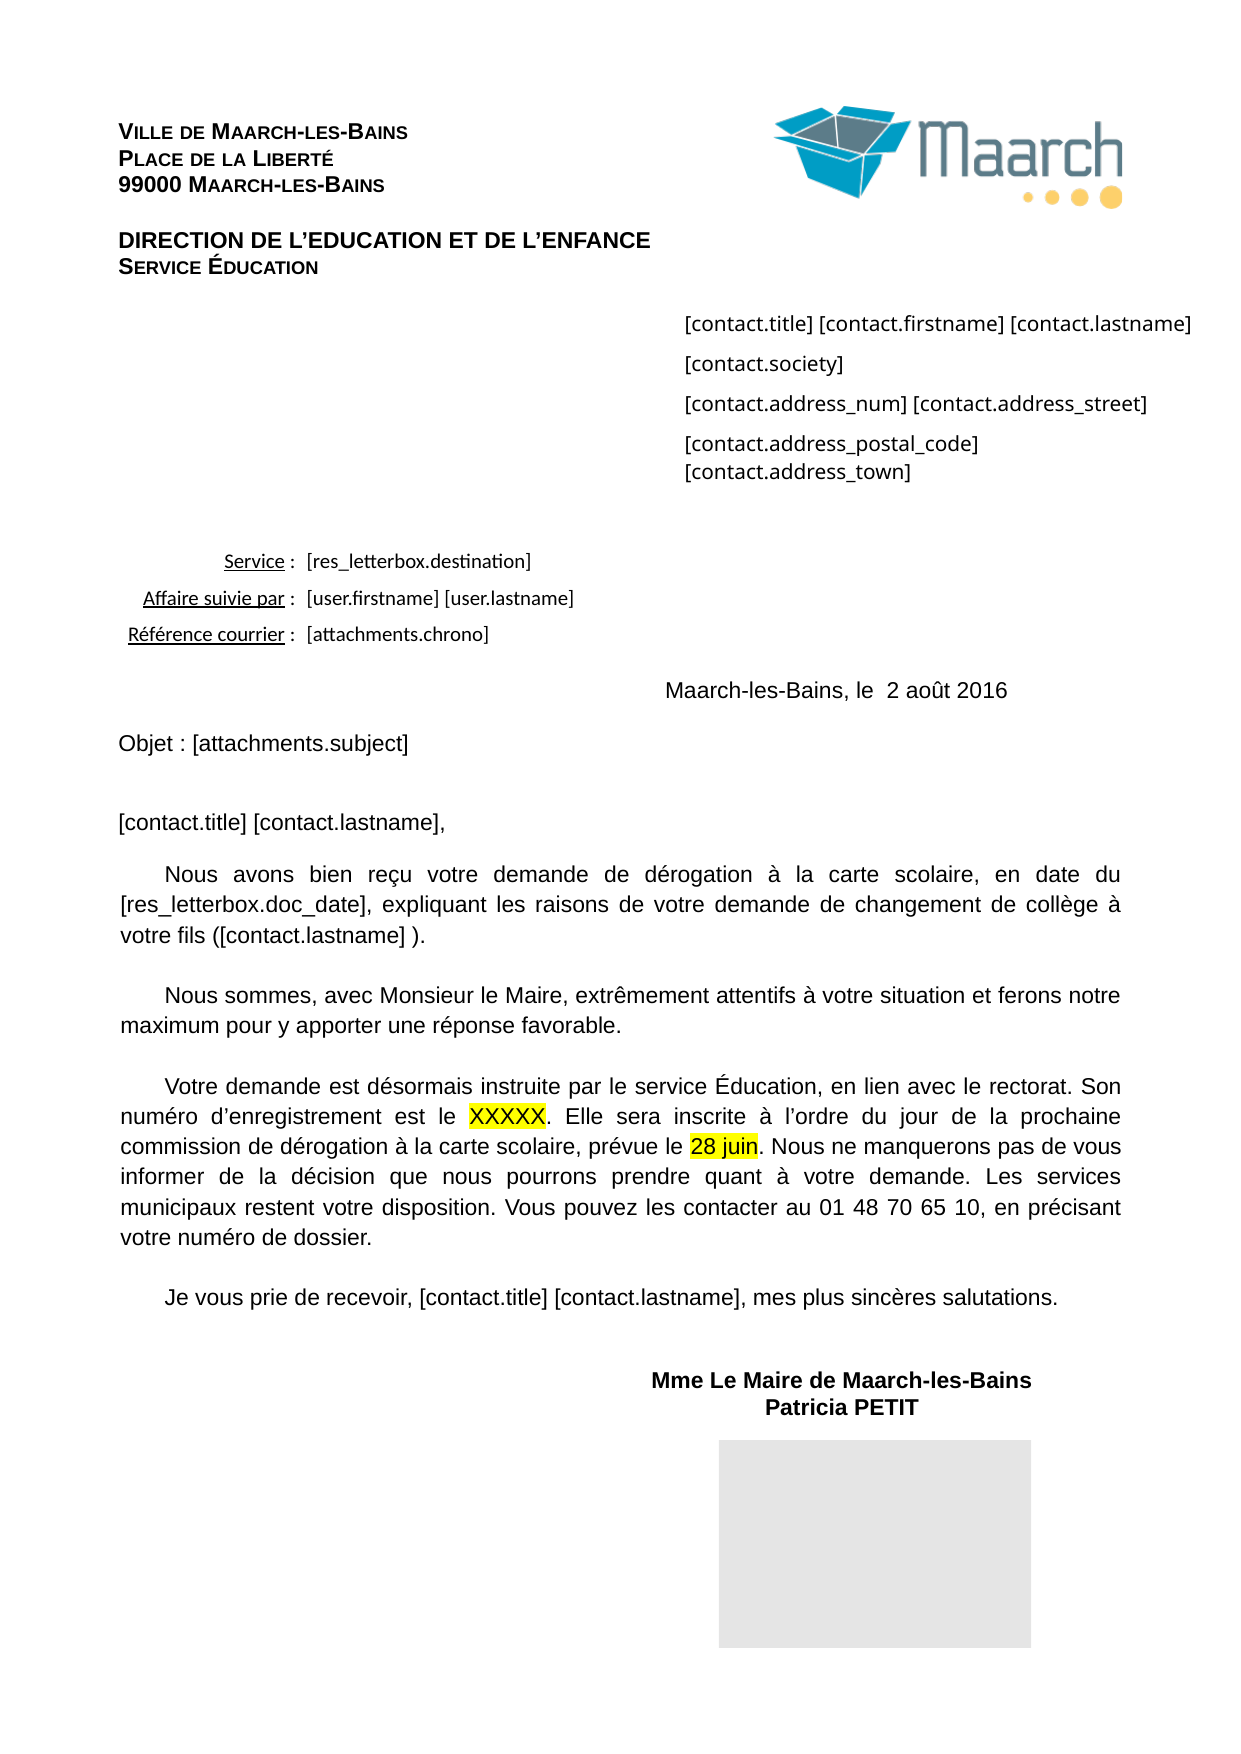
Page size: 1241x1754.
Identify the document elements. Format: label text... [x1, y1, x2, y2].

text Nous sommes, avec Monsieur le Maire, extrêmement attentifs à votre situation et ferons notre maximum pour y apporter une réponse favorable. [120, 982, 1122, 1039]
text Mme Le Maire de Maarch-les-Bains [561, 1367, 1122, 1393]
table_cell Référence courrier : [118, 616, 301, 653]
table_cell [contact.society] [679, 343, 1217, 383]
table_cell Affaire suivie par : [118, 579, 301, 616]
text Maarch-les-Bains, le 2 août 2016 [148, 677, 1122, 703]
text [contact.title] [contact.lastname], [118, 808, 1122, 835]
text Objet : [attachments.subject] [118, 729, 1122, 756]
table_cell [contact.address_postal_code] [contact.address_town] [679, 423, 1217, 491]
table_header Service : [118, 542, 301, 579]
table_cell [118, 383, 679, 423]
table_header [contact.title] [contact.firstname] [contact.lastname] [679, 303, 1217, 343]
text Service Éducation [118, 253, 1122, 279]
table_cell [attachments.chrono] [301, 616, 875, 653]
table_cell [118, 423, 679, 491]
table_cell [118, 343, 679, 383]
table_cell [user.firstname] [user.lastname] [301, 579, 875, 616]
picture [718, 1440, 1032, 1648]
text DIRECTION DE L’EDUCATION ET DE L’ENFANCE [118, 227, 1122, 253]
table_cell [contact.address_num] [contact.address_street] [679, 383, 1217, 423]
table_header [res_letterbox.destination] [301, 542, 875, 579]
picture [773, 106, 1123, 209]
text Votre demande est désormais instruite par le service Éducation, en lien avec le rectorat. Son numéro d’enregistrement est le XXXXX. Elle sera inscrite à l’ordre du jour de la prochaine commission de dérogation à la carte scolaire, prévue le 28 juin. Nous ne manquerons pas de vous informer de la décision que nous pourrons prendre quant à votre demande. Les services municipaux restent votre disposition. Vous pouvez les contacter au 01 48 70 65 10, en précisant votre numéro de dossier. [120, 1073, 1122, 1250]
text Je vous prie de recevoir, [contact.title] [contact.lastname], mes plus sincères salutations. [120, 1284, 1122, 1311]
text Patricia PETIT [561, 1393, 1122, 1420]
table_header [118, 303, 679, 343]
text Nous avons bien reçu votre demande de dérogation à la carte scolaire, en date du [res_letterbox.doc_date], expliquant les raisons de votre demande de changement de collège à votre fils ([contact.lastname] ). [120, 861, 1122, 948]
